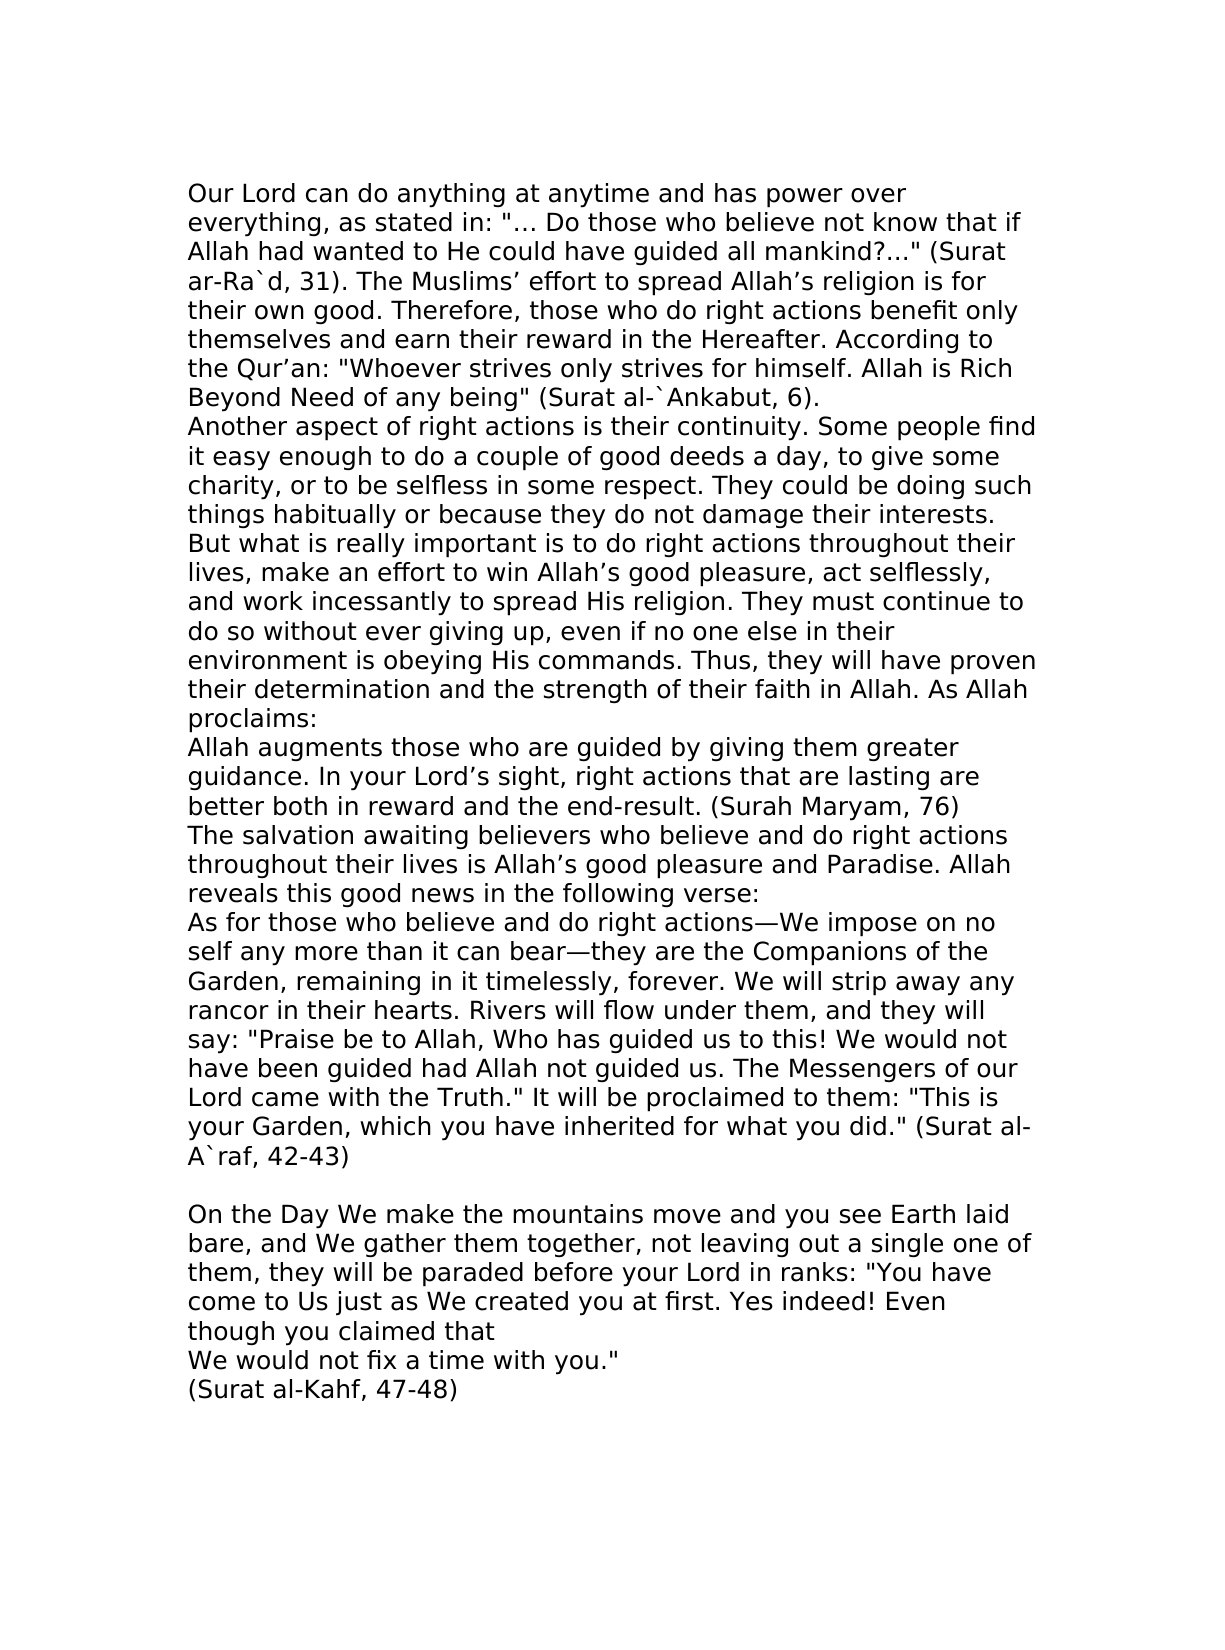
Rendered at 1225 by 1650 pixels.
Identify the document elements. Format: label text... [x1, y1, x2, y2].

text We would not fix a time with you." [187, 1346, 1037, 1375]
text Our Lord can do anything at anytime and has power over everything, as stated in: "… Do those who believe not know that if Allah had wanted to He could have guided all mankind?..." (Surat ar-Ra`d, 31). The Muslims’ effort to spread Allah’s religion is for their own good. Therefore, those who do right actions benefit only themselves and earn their reward in the Hereafter. According to the Qur’an: "Whoever strives only strives for himself. Allah is Rich Beyond Need of any being" (Surat al-`Ankabut, 6). [187, 179, 1037, 412]
text Another aspect of right actions is their continuity. Some people find it easy enough to do a couple of good deeds a day, to give some charity, or to be selfless in some respect. They could be doing such things habitually or because they do not damage their interests. But what is really important is to do right actions throughout their lives, make an effort to win Allah’s good pleasure, act selflessly, and work incessantly to spread His religion. They must continue to do so without ever giving up, even if no one else in their environment is obeying His commands. Thus, they will have proven their determination and the strength of their faith in Allah. As Allah proclaims: [187, 412, 1037, 733]
text The salvation awaiting believers who believe and do right actions throughout their lives is Allah’s good pleasure and Paradise. Allah reveals this good news in the following verse: [187, 821, 1037, 908]
text (Surat al-Kahf, 47-48) [187, 1375, 1037, 1404]
text Allah augments those who are guided by giving them greater guidance. In your Lord’s sight, right actions that are lasting are better both in reward and the end-result. (Surah Maryam, 76) [187, 733, 1037, 821]
text On the Day We make the mountains move and you see Earth laid bare, and We gather them together, not leaving out a single one of them, they will be paraded before your Lord in ranks: "You have come to Us just as We created you at first. Yes indeed! Even though you claimed that [187, 1200, 1037, 1346]
text As for those who believe and do right actions—We impose on no self any more than it can bear—they are the Companions of the Garden, remaining in it timelessly, forever. We will strip away any rancor in their hearts. Rivers will flow under them, and they will say: "Praise be to Allah, Who has guided us to this! We would not have been guided had Allah not guided us. The Messengers of our Lord came with the Truth." It will be proclaimed to them: "This is your Garden, which you have inherited for what you did." (Surat al-A`raf, 42-43) [187, 908, 1037, 1171]
